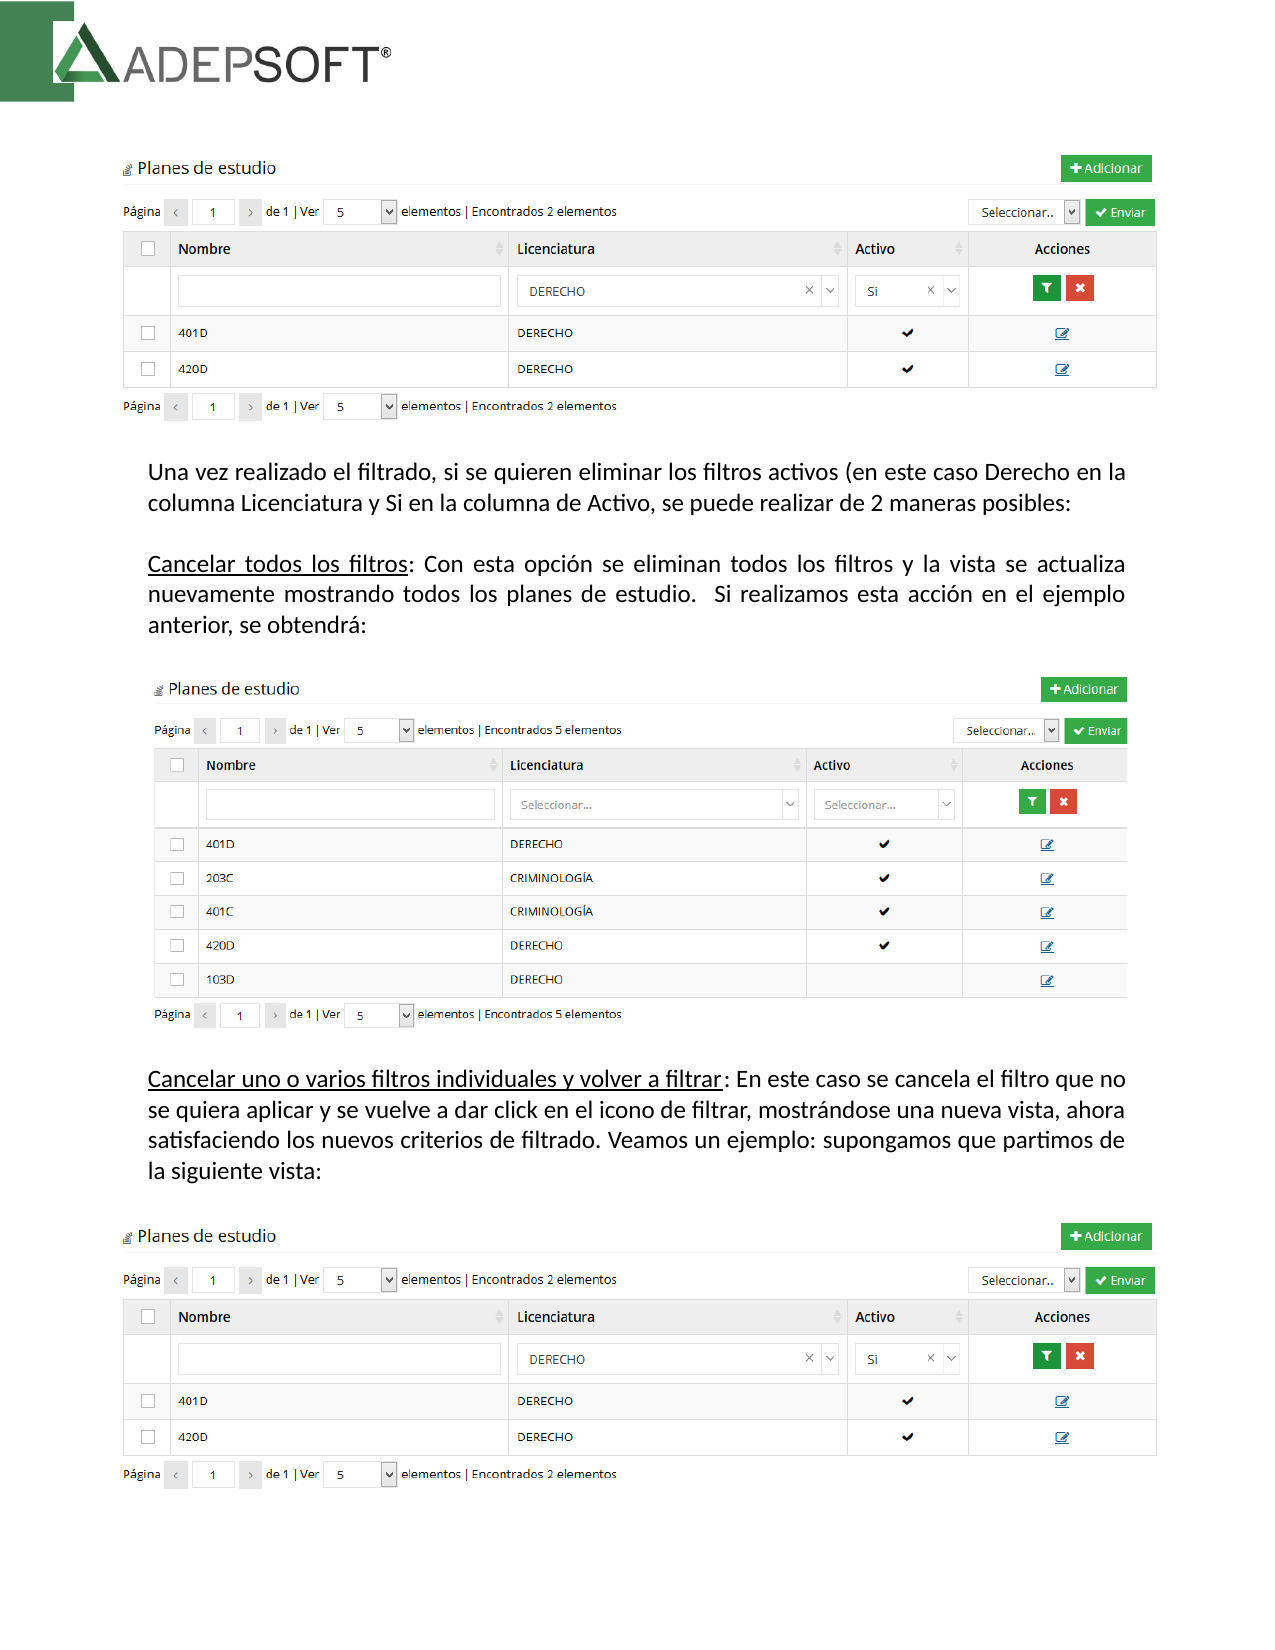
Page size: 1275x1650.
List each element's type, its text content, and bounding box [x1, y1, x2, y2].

text Cancelar uno o varios filtros individuales y volver a filtrar: En este caso se cancela el filtro que no se quiera aplicar y se vuelve a dar click en el icono de filtrar, mostrándose una nueva vista, ahora satisfaciendo los nuevos criterios de filtrado. Veamos un ejemplo: supongamos que partimos de la siguiente vista: [148, 1063, 1127, 1185]
text Cancelar todos los filtros: Con esta opción se eliminan todos los filtros y la vista se actualiza nuevamente mostrando todos los planes de estudio. Si realizamos esta acción en el ejemplo anterior, se obtendrá: [148, 548, 1127, 639]
text Una vez realizado el filtrado, si se quieren eliminar los filtros activos (en este caso Derecho en la columna Licenciatura y Si en la columna de Activo, se puede realizar de 2 maneras posibles: [148, 456, 1127, 517]
picture [53, 21, 392, 83]
